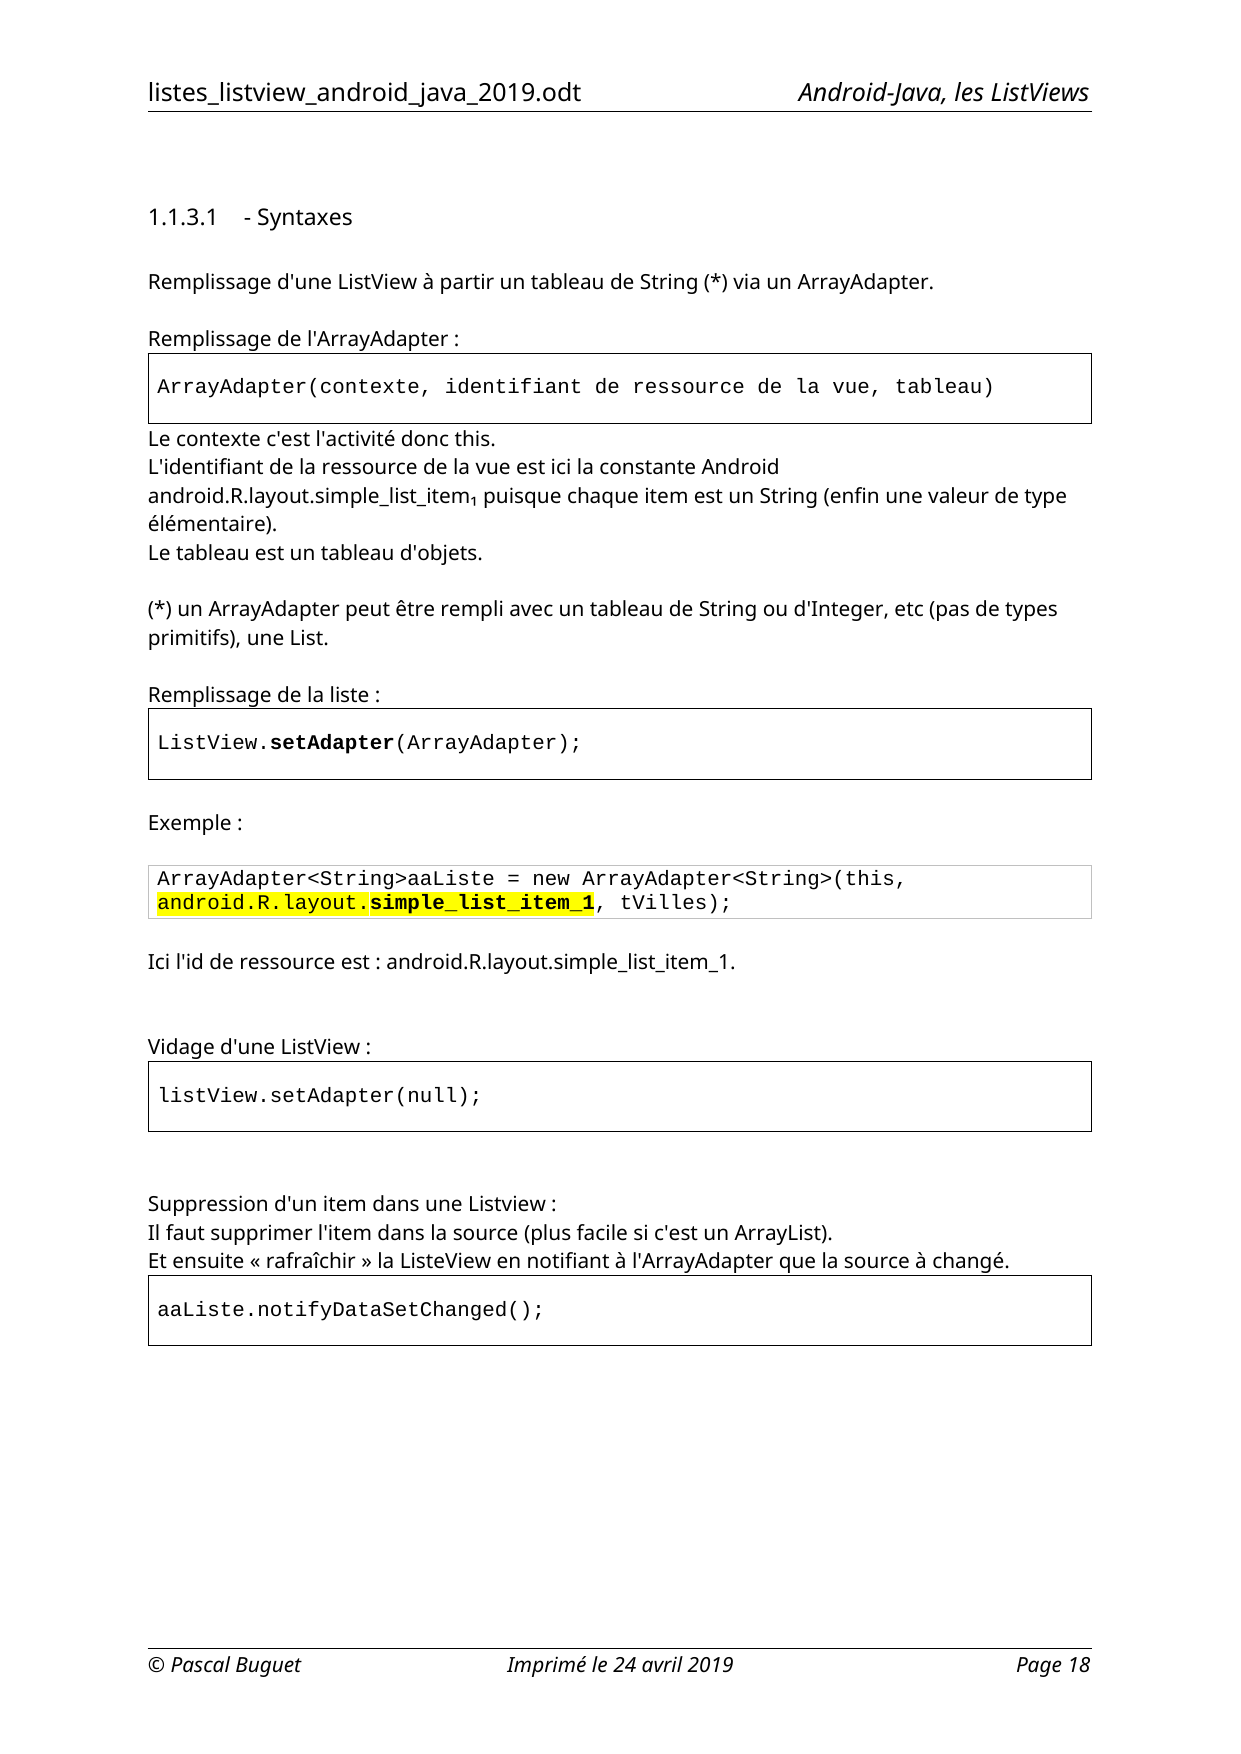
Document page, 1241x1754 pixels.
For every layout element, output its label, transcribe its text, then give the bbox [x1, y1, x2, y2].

text Le tableau est un tableau d'objets. [148, 538, 1092, 566]
text Ici l'id de ressource est : android.R.layout.simple_list_item_1. [148, 947, 1092, 976]
text ArrayAdapter(contexte, identifiant de ressource de la vue, tableau) [149, 354, 1091, 423]
text Vidage d'une ListView : [148, 1032, 1092, 1061]
text Remplissage de l'ArrayAdapter : [148, 324, 1092, 352]
text aaListe.notifyDataSetChanged(); [149, 1276, 1091, 1345]
text ListView.setAdapter(ArrayAdapter); [149, 709, 1091, 779]
text (*) un ArrayAdapter peut être rempli avec un tableau de String ou d'Integer, etc (pas de types primitifs), une List. [148, 594, 1092, 651]
text Et ensuite « rafraîchir » la ListeView en notifiant à l'ArrayAdapter que la source à changé. [148, 1246, 1092, 1275]
text Exemple : [148, 808, 1092, 837]
text Le contexte c'est l'activité donc this. [148, 424, 1092, 452]
subtitle - Syntaxes [148, 201, 1092, 232]
text ArrayAdapter<String>aaListe = new ArrayAdapter<String>(this, android.R.layout.simple_list_item_1, tVilles); [149, 866, 1091, 918]
text L'identifiant de la ressource de la vue est ici la constante Android android.R.layout.simple_list_item₁ puisque chaque item est un String (enfin une valeur de type élémentaire). [148, 452, 1092, 538]
text Il faut supprimer l'item dans la source (plus facile si c'est un ArrayList). [148, 1218, 1092, 1246]
text Remplissage d'une ListView à partir un tableau de String (*) via un ArrayAdapter. [148, 267, 1092, 296]
text listView.setAdapter(null); [149, 1062, 1091, 1131]
text Remplissage de la liste : [148, 680, 1092, 708]
text Suppression d'un item dans une Listview : [148, 1189, 1092, 1218]
